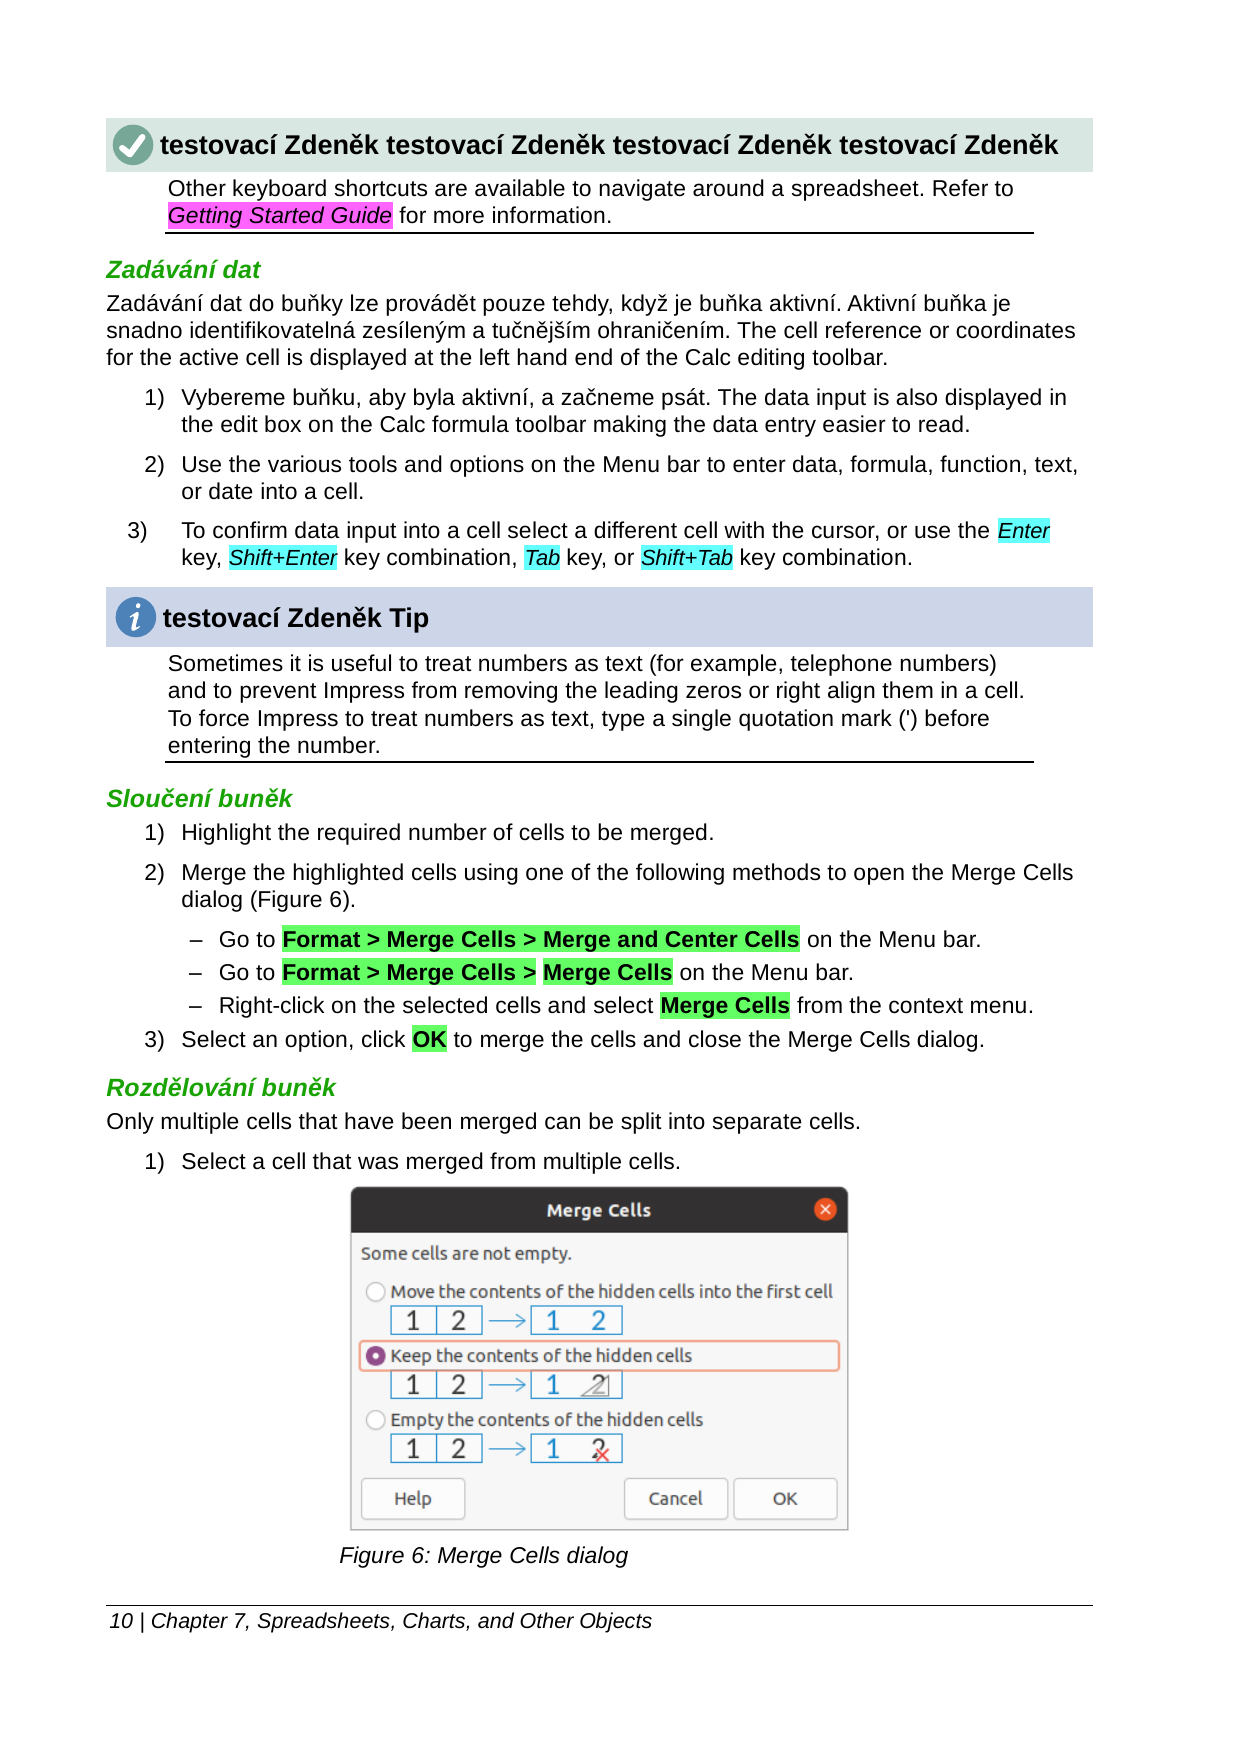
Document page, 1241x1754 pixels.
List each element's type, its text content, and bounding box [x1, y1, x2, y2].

subtitle testovací Zdeněk Tip [106, 587, 1093, 647]
list Select an option, click OK to merge the cells and close the Merge Cells dialog. [447, 1025, 1093, 1052]
list Go to Format > Merge Cells > Merge Cells on the Menu bar. [189, 958, 282, 985]
picture [339, 1186, 860, 1542]
list Go to Format > Merge Cells > Merge and Center Cells on the Menu bar. [800, 925, 1093, 952]
subtitle Sloučení buněk [106, 784, 1093, 813]
list Use the various tools and options on the Menu bar to enter data, formula, function, text, or date into a cell. [164, 450, 1093, 504]
list Select an option, click OK to merge the cells and close the Merge Cells dialog. [164, 1025, 412, 1052]
list To confirm data input into a cell select a different cell with the cursor, or use the Enter key, Shift+Enter key combination, Tab key, or Shift+Tab key combination. [148, 517, 1093, 571]
list Go to Format > Merge Cells > Merge Cells on the Menu bar. [673, 958, 1093, 985]
subtitle Zadávání dat [106, 254, 1093, 283]
list Select a cell that was merged from multiple cells. [164, 1147, 1093, 1174]
list Go to Format > Merge Cells > Merge and Center Cells on the Menu bar. [189, 925, 282, 952]
list Right-click on the selected cells and select Merge Cells from the context menu. [790, 992, 1093, 1019]
list Only multiple cells that have been merged can be split into separate cells. [106, 1108, 1093, 1135]
text Figure 6: Merge Cells dialog [339, 1542, 860, 1569]
subtitle testovací Zdeněk testovací Zdeněk testovací Zdeněk testovací Zdeněk [106, 118, 1093, 172]
text Zadávání dat do buňky lze provádět pouze tehdy, když je buňka aktivní. Aktivní buňka je snadno identifikovatelná zesíleným a tučnějším ohraničením. The cell reference or coordinates for the active cell is displayed at the left hand end of the Calc editing toolbar. [106, 289, 1093, 371]
subtitle Rozdělování buněk [106, 1073, 1093, 1102]
list Right-click on the selected cells and select Merge Cells from the context menu. [189, 992, 660, 1019]
list Vybereme buňku, aby byla aktivní, a začneme psát. The data input is also displayed in the edit box on the Calc formula toolbar making the data entry easier to read. [164, 383, 1093, 437]
list Merge the highlighted cells using one of the following methods to open the Merge Cells dialog (Figure 6). [164, 858, 1093, 912]
list Highlight the required number of cells to be merged. [164, 819, 1093, 846]
text Other keyboard shortcuts are available to navigate around a spreadsheet. Refer to Getting Started Guide for more information. [164, 172, 1034, 234]
text Sometimes it is useful to treat numbers as text (for example, telephone numbers) and to prevent Impress from removing the leading zeros or right align them in a cell. To force Impress to treat numbers as text, type a single quotation mark (') before entering the number. [164, 647, 1034, 763]
